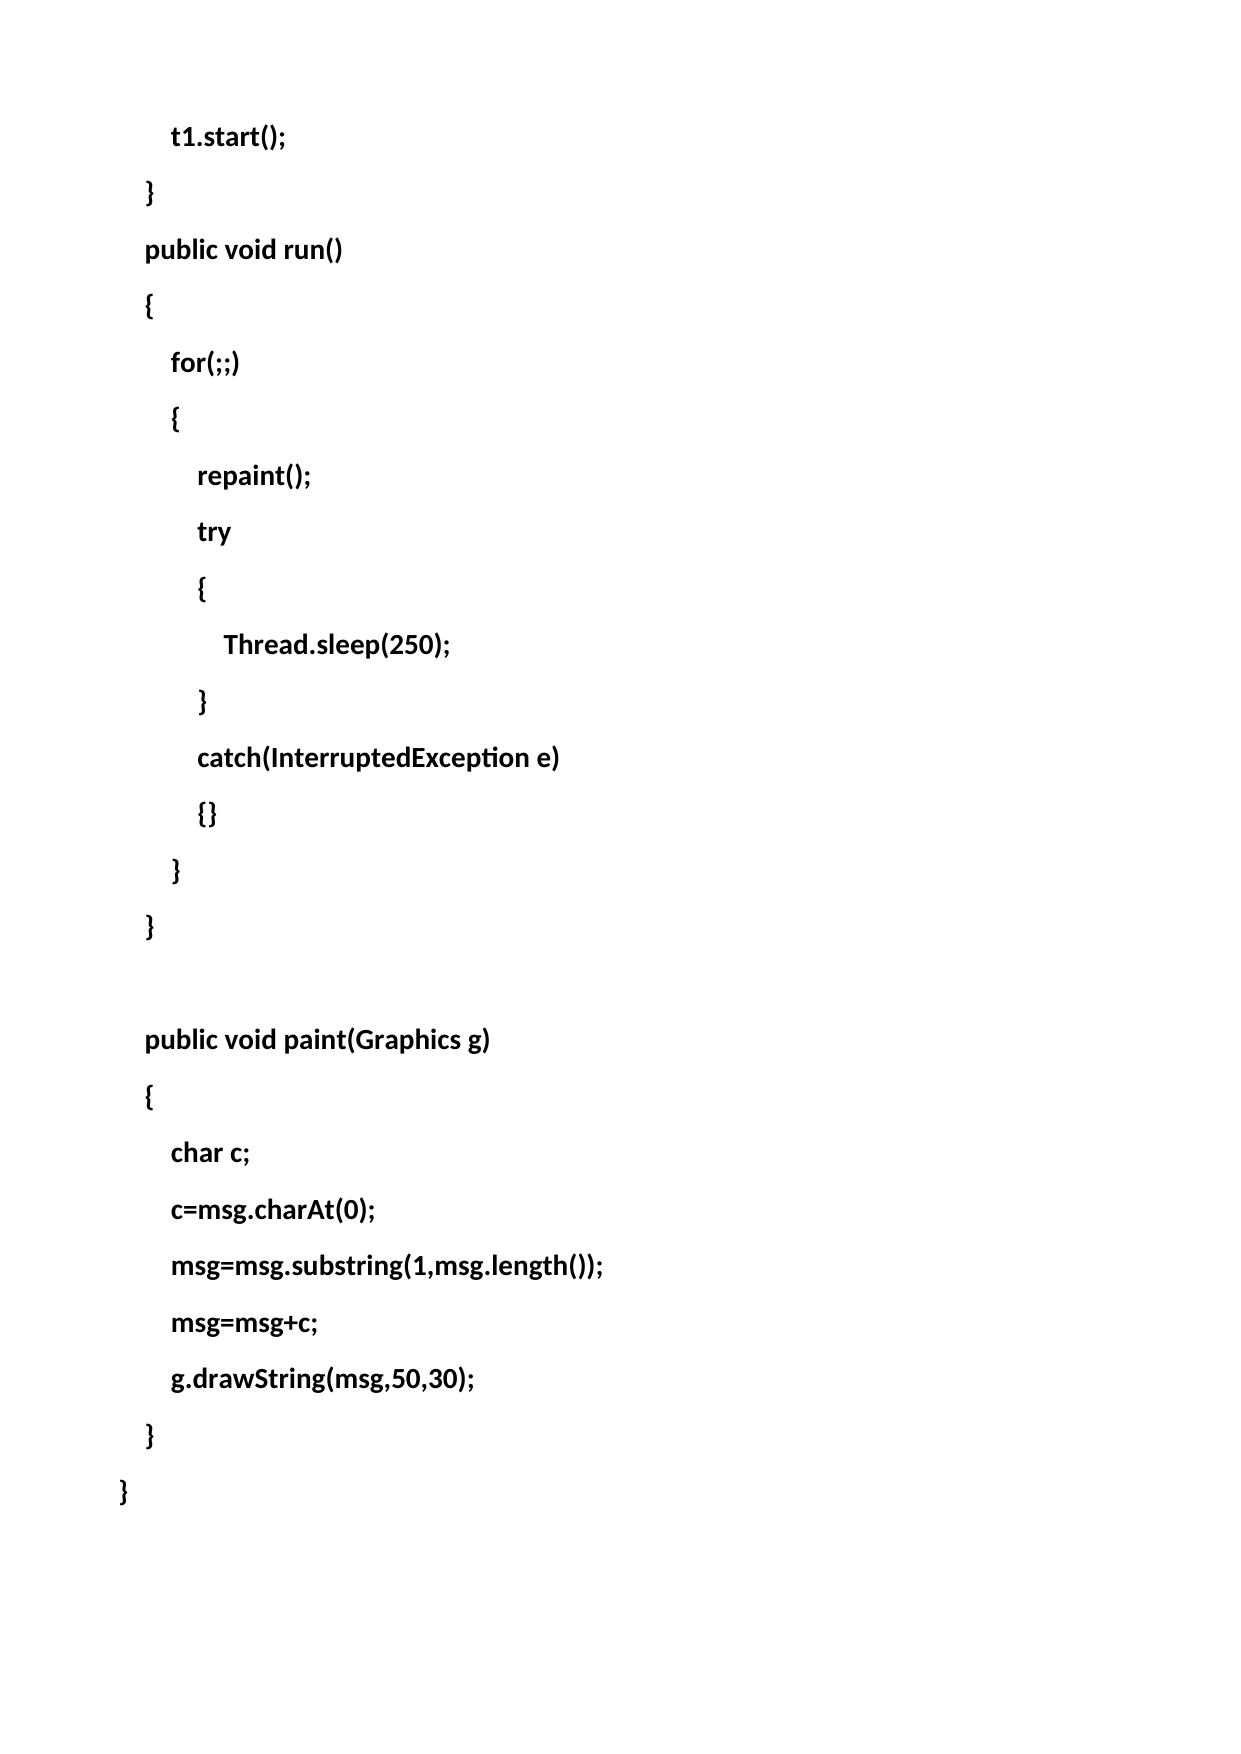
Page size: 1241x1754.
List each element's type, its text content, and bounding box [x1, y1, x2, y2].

text for(;;) [118, 344, 1122, 379]
text c=msg.charAt(0); [118, 1191, 1122, 1226]
text msg=msg.substring(1,msg.length()); [118, 1247, 1122, 1283]
text public void paint(Graphics g) [118, 1021, 1122, 1057]
text public void run() [118, 231, 1122, 267]
text } [118, 683, 1122, 718]
text g.drawString(msg,50,30); [118, 1360, 1122, 1396]
text t1.start(); [118, 118, 1122, 154]
text } [118, 1473, 1122, 1509]
text Thread.sleep(250); [118, 626, 1122, 662]
text msg=msg+c; [118, 1304, 1122, 1339]
text { [118, 400, 1122, 436]
text } [118, 852, 1122, 888]
text } [118, 1417, 1122, 1452]
text } [118, 908, 1122, 944]
text { [118, 287, 1122, 323]
text } [118, 174, 1122, 210]
text catch(InterruptedException e) [118, 739, 1122, 775]
text char c; [118, 1134, 1122, 1170]
text { [118, 1078, 1122, 1113]
text try [118, 513, 1122, 549]
text repaint(); [118, 457, 1122, 492]
text {} [118, 796, 1122, 831]
text { [118, 570, 1122, 605]
